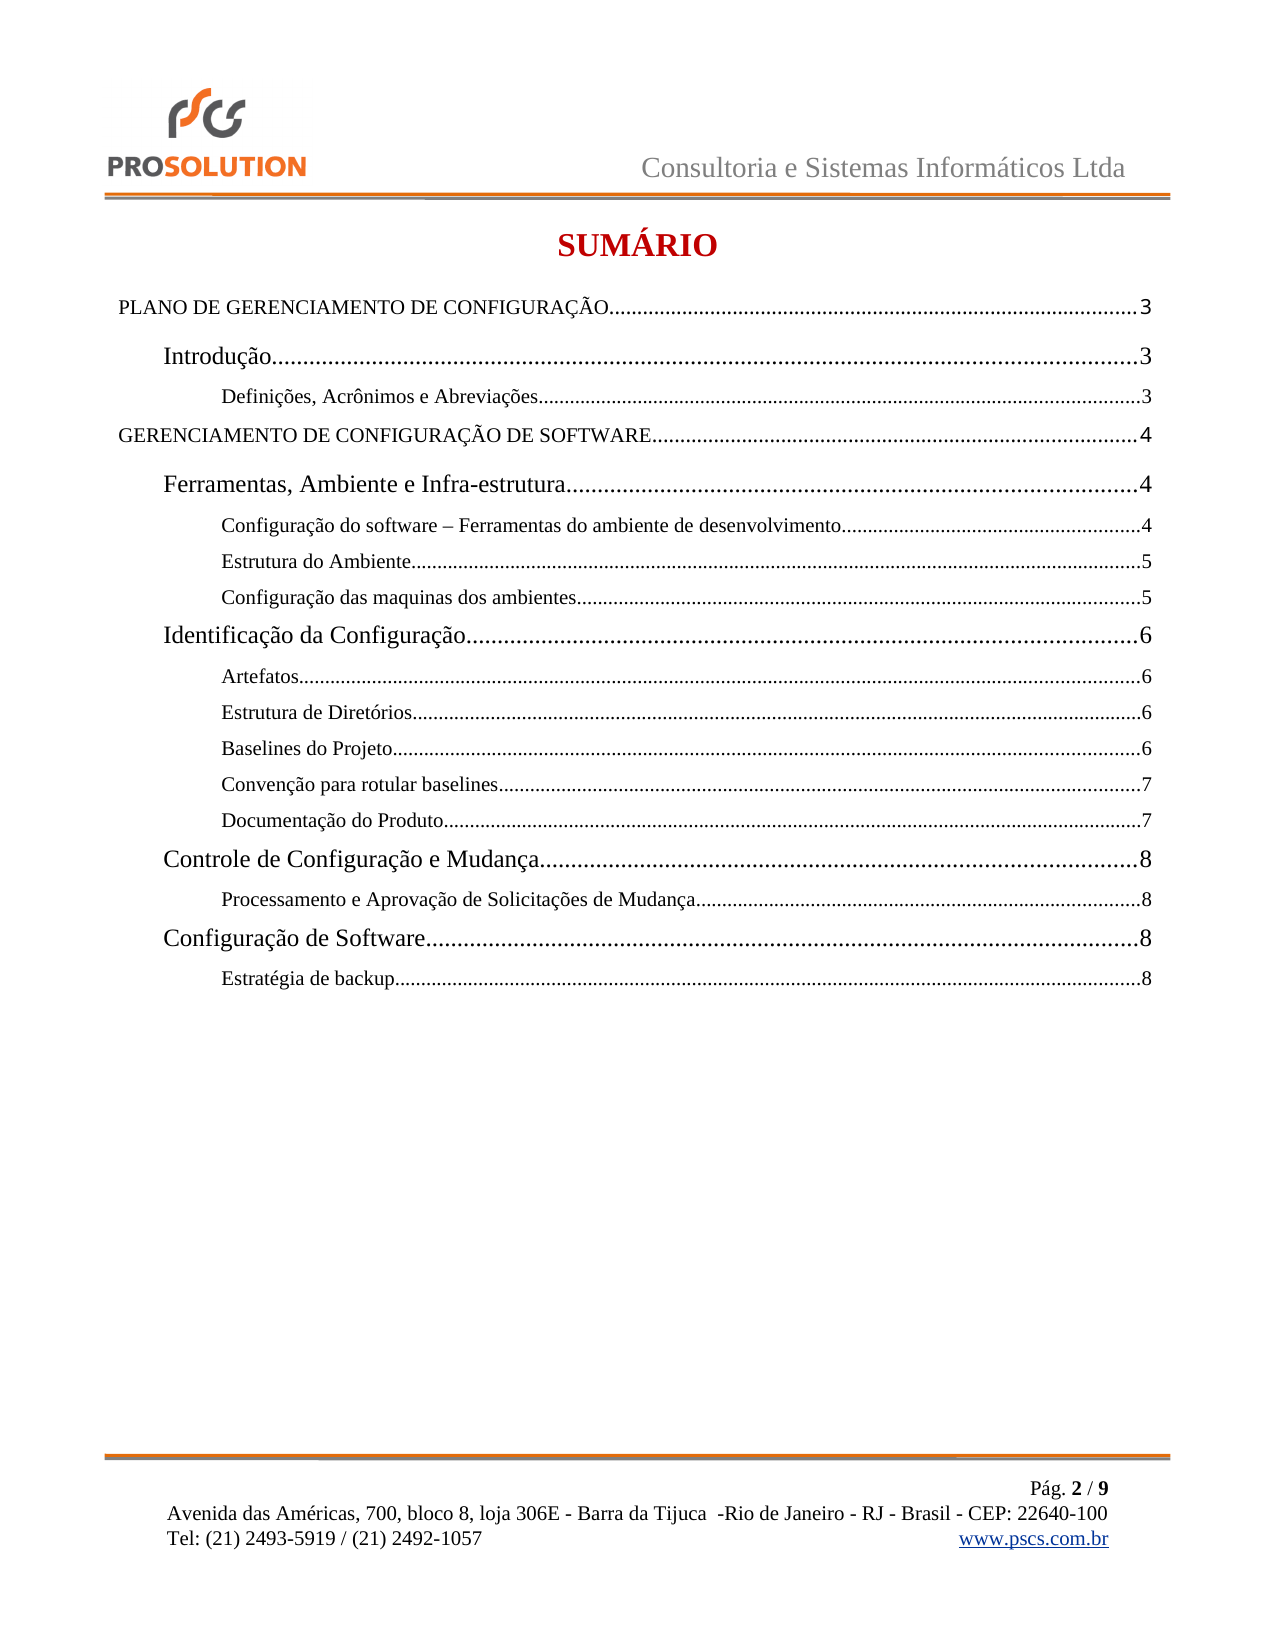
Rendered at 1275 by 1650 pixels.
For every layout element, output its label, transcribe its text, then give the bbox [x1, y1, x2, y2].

text Controle de Configuração e Mudança 8 [163, 844, 1152, 873]
text Documentação do Produto 7 [221, 808, 1157, 832]
text Estratégia de backup 8 [221, 966, 1157, 990]
picture [101, 78, 313, 186]
text Estrutura do Ambiente 5 [221, 548, 1157, 573]
text Convenção para rotular baselines 7 [221, 772, 1157, 796]
text Baselines do Projeto 6 [221, 736, 1157, 760]
text Estrutura de Diretórios 6 [221, 700, 1157, 724]
text Identificação da Configuração 6 [163, 621, 1152, 649]
text Configuração de Software 8 [163, 923, 1152, 952]
text Processamento e Aprovação de Solicitações de Mudança 8 [221, 887, 1157, 911]
text Introdução 3 [163, 341, 1152, 370]
text Configuração das maquinas dos ambientes 5 [221, 584, 1157, 609]
text Definições, Acrônimos e Abreviações 3 [221, 384, 1157, 408]
text Gerenciamento de Configuração de Software 4 [118, 421, 1152, 449]
text Artefatos 6 [221, 664, 1157, 688]
text Configuração do software – Ferramentas do ambiente de desenvolvimento 4 [221, 512, 1157, 537]
text Ferramentas, Ambiente e Infra-estrutura 4 [163, 469, 1152, 498]
text Plano de Gerenciamento de Configuração 3 [118, 292, 1152, 321]
text Sumário [118, 225, 1157, 263]
